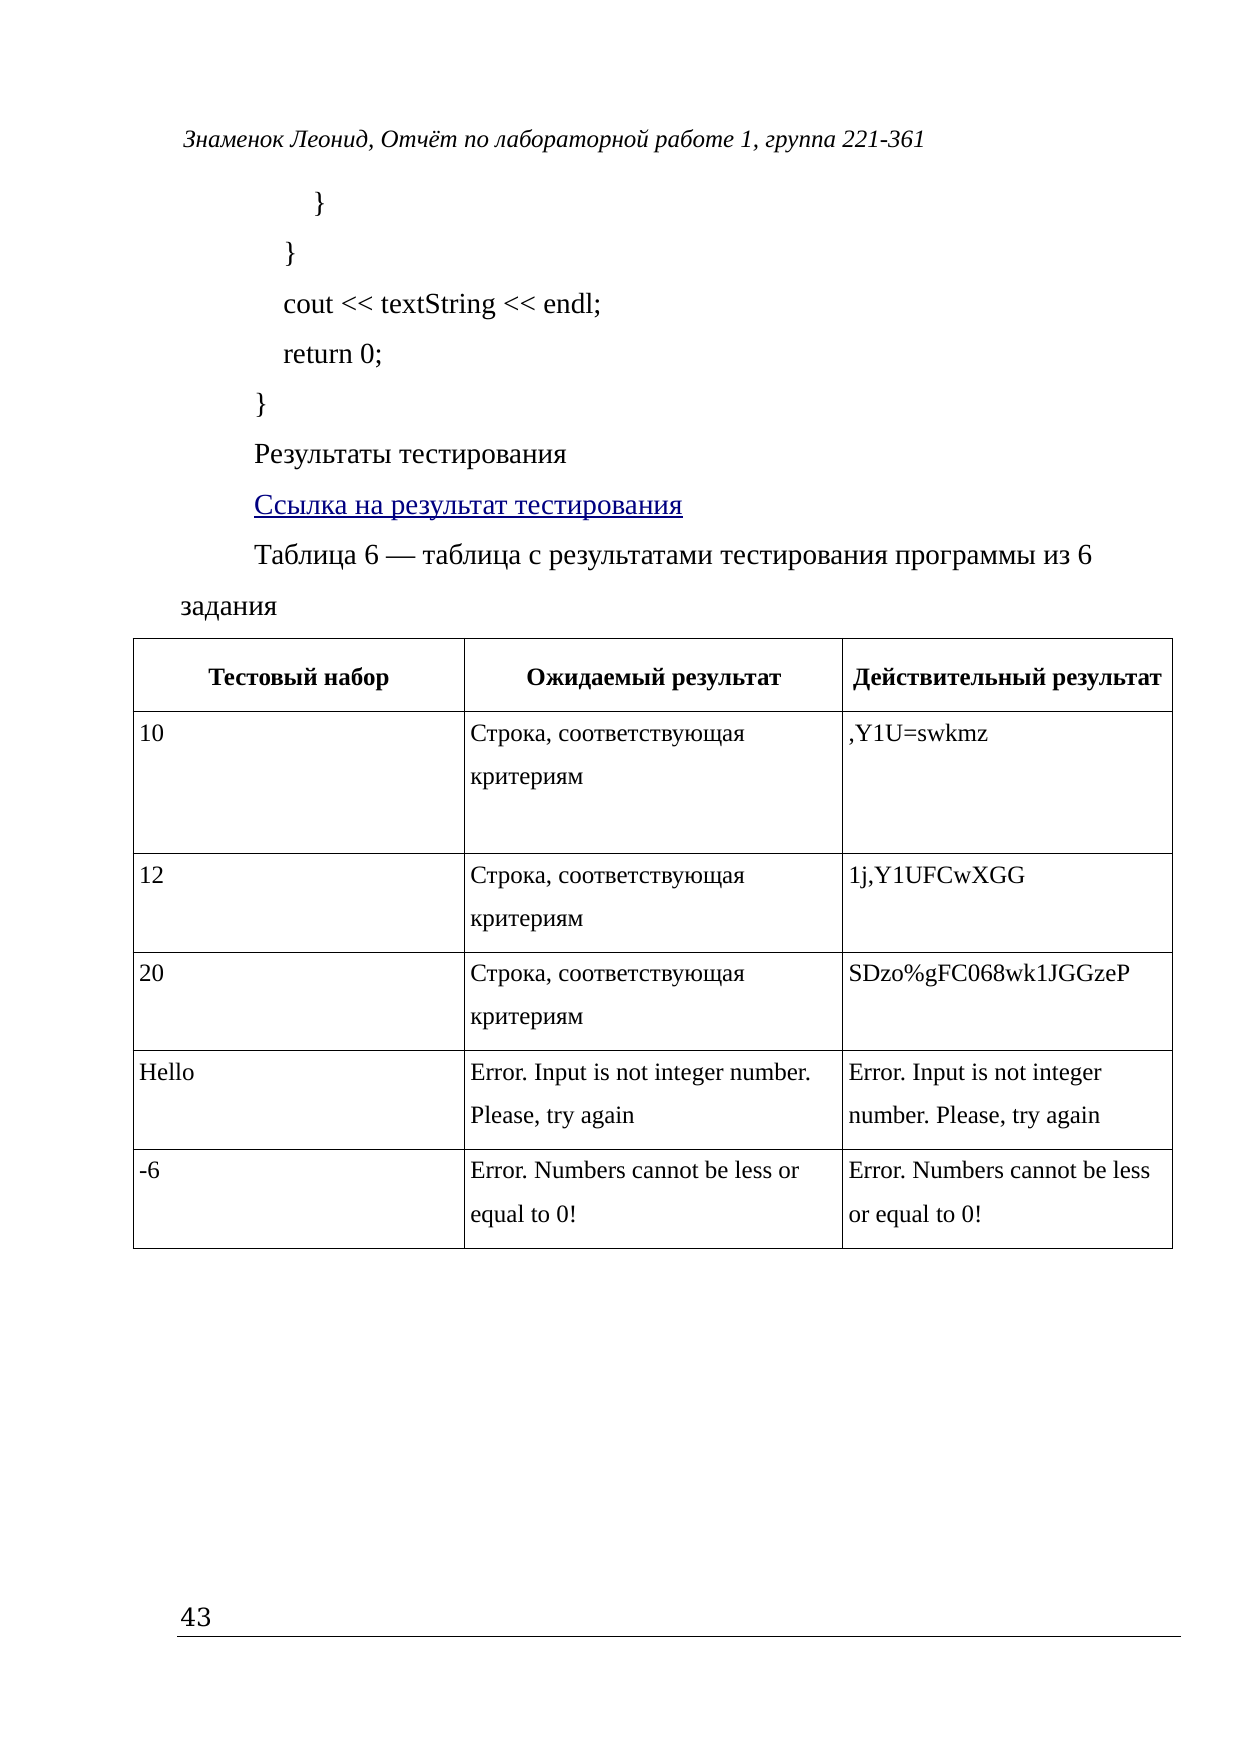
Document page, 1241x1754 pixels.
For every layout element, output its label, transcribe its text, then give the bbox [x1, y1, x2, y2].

table_cell 20 [134, 953, 464, 1050]
table_cell Hello [134, 1051, 464, 1149]
table_cell 12 [134, 854, 464, 952]
table_cell Строка, соответствующая критериям [465, 854, 842, 952]
table_cell Error. Numbers cannot be less or equal to 0! [843, 1150, 1172, 1247]
table_cell 10 [134, 712, 464, 853]
table_header Тестовый набор [134, 639, 464, 711]
text Таблица 6 — таблица с результатами тестирования программы из 6 задания [180, 537, 1178, 621]
text return 0; [180, 336, 1178, 369]
table_cell SDzo%gFC068wk1JGGzeP [843, 953, 1172, 1050]
table_cell Строка, соответствующая критериям [465, 712, 842, 853]
table_header Ожидаемый результат [465, 639, 842, 711]
text cout << textString << endl; [180, 286, 1178, 319]
table_header Действительный результат [843, 639, 1172, 711]
text } [180, 386, 1178, 420]
text } [180, 235, 1178, 269]
text Результаты тестирования [180, 437, 1178, 470]
table_cell Error. Input is not integer number. Please, try again [843, 1051, 1172, 1149]
table_cell Error. Numbers cannot be less or equal to 0! [465, 1150, 842, 1247]
text Ссылка на результат тестирования [180, 487, 1178, 521]
table_cell Строка, соответствующая критериям [465, 953, 842, 1050]
text } [180, 185, 1178, 219]
table_cell 1j,Y1UFCwXGG [843, 854, 1172, 952]
table_cell -6 [134, 1150, 464, 1247]
table_cell ,Y1U=swkmz [843, 712, 1172, 853]
table_cell Error. Input is not integer number. Please, try again [465, 1051, 842, 1149]
